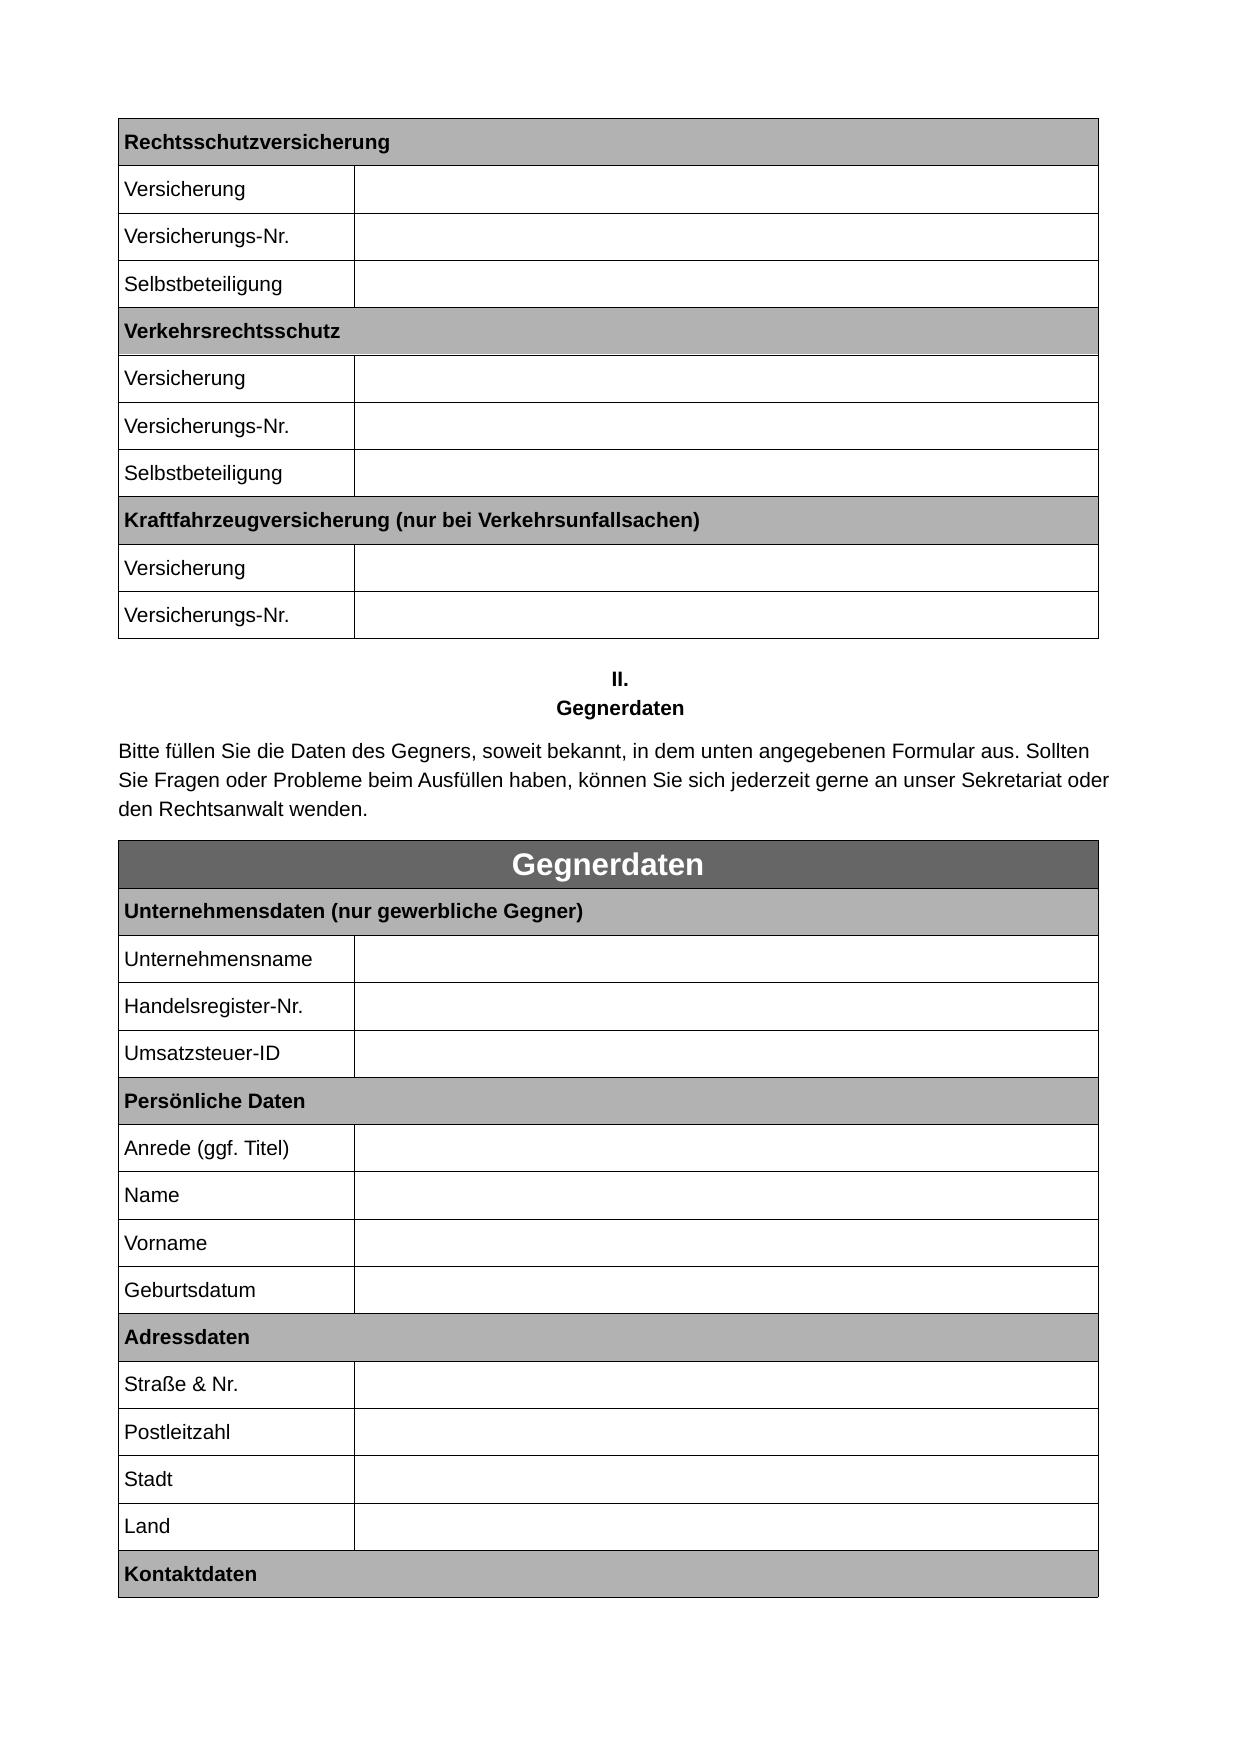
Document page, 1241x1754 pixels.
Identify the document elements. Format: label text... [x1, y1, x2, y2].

table_cell Land [119, 1504, 354, 1550]
table_cell [355, 1362, 1098, 1408]
table_cell [355, 214, 1098, 260]
table_cell Vorname [119, 1220, 354, 1266]
table_cell Versicherungs-Nr. [119, 592, 354, 638]
table_cell Geburtsdatum [119, 1267, 354, 1313]
table_cell [355, 1125, 1098, 1171]
table_header Gegnerdaten [119, 841, 1098, 888]
table_cell [355, 1031, 1098, 1077]
table_cell Name [119, 1172, 354, 1219]
table_cell [355, 1172, 1098, 1219]
table_cell Versicherung [119, 545, 354, 591]
table_cell Unternehmensdaten (nur gewerbliche Gegner) [119, 889, 1098, 935]
table_cell Handelsregister-Nr. [119, 983, 354, 1029]
table_cell [355, 166, 1098, 213]
table_cell [355, 1504, 1098, 1550]
table_cell [355, 936, 1098, 982]
table_cell Anrede (ggf. Titel) [119, 1125, 354, 1171]
table_cell Postleitzahl [119, 1409, 354, 1455]
table_cell Straße & Nr. [119, 1362, 354, 1408]
table_cell Verkehrsrechtsschutz [119, 308, 1098, 354]
table_cell Selbstbeteiligung [119, 450, 354, 496]
table_cell Kontaktdaten [119, 1551, 1098, 1597]
table_cell Unternehmensname [119, 936, 354, 982]
table_cell [355, 1220, 1098, 1266]
table_cell Umsatzsteuer-ID [119, 1031, 354, 1077]
table_cell Versicherung [119, 166, 354, 213]
table_cell [355, 403, 1098, 449]
table_cell [355, 545, 1098, 591]
table_cell [355, 450, 1098, 496]
text Bitte füllen Sie die Daten des Gegners, soweit bekannt, in dem unten angegebenen Formular aus. Sollten Sie Fragen oder Probleme beim Ausfüllen haben, können Sie sich jederzeit gerne an unser Sekretariat oder den Rechtsanwalt wenden. [118, 739, 1122, 821]
table_cell [355, 356, 1098, 402]
table_cell [355, 261, 1098, 307]
table_cell Rechtsschutzversicherung [119, 119, 1098, 165]
table_cell Stadt [119, 1456, 354, 1502]
table_cell Selbstbeteiligung [119, 261, 354, 307]
text II. Gegnerdaten [118, 638, 1122, 720]
table_cell [355, 1456, 1098, 1502]
table_cell Versicherungs-Nr. [119, 214, 354, 260]
table_cell [355, 983, 1098, 1029]
table_cell Kraftfahrzeugversicherung (nur bei Verkehrsunfallsachen) [119, 497, 1098, 544]
table_cell [355, 1267, 1098, 1313]
table_cell Adressdaten [119, 1314, 1098, 1361]
table_cell [355, 1409, 1098, 1455]
table_cell Versicherung [119, 356, 354, 402]
table_cell Versicherungs-Nr. [119, 403, 354, 449]
table_cell [355, 592, 1098, 638]
table_cell Persönliche Daten [119, 1078, 1098, 1124]
